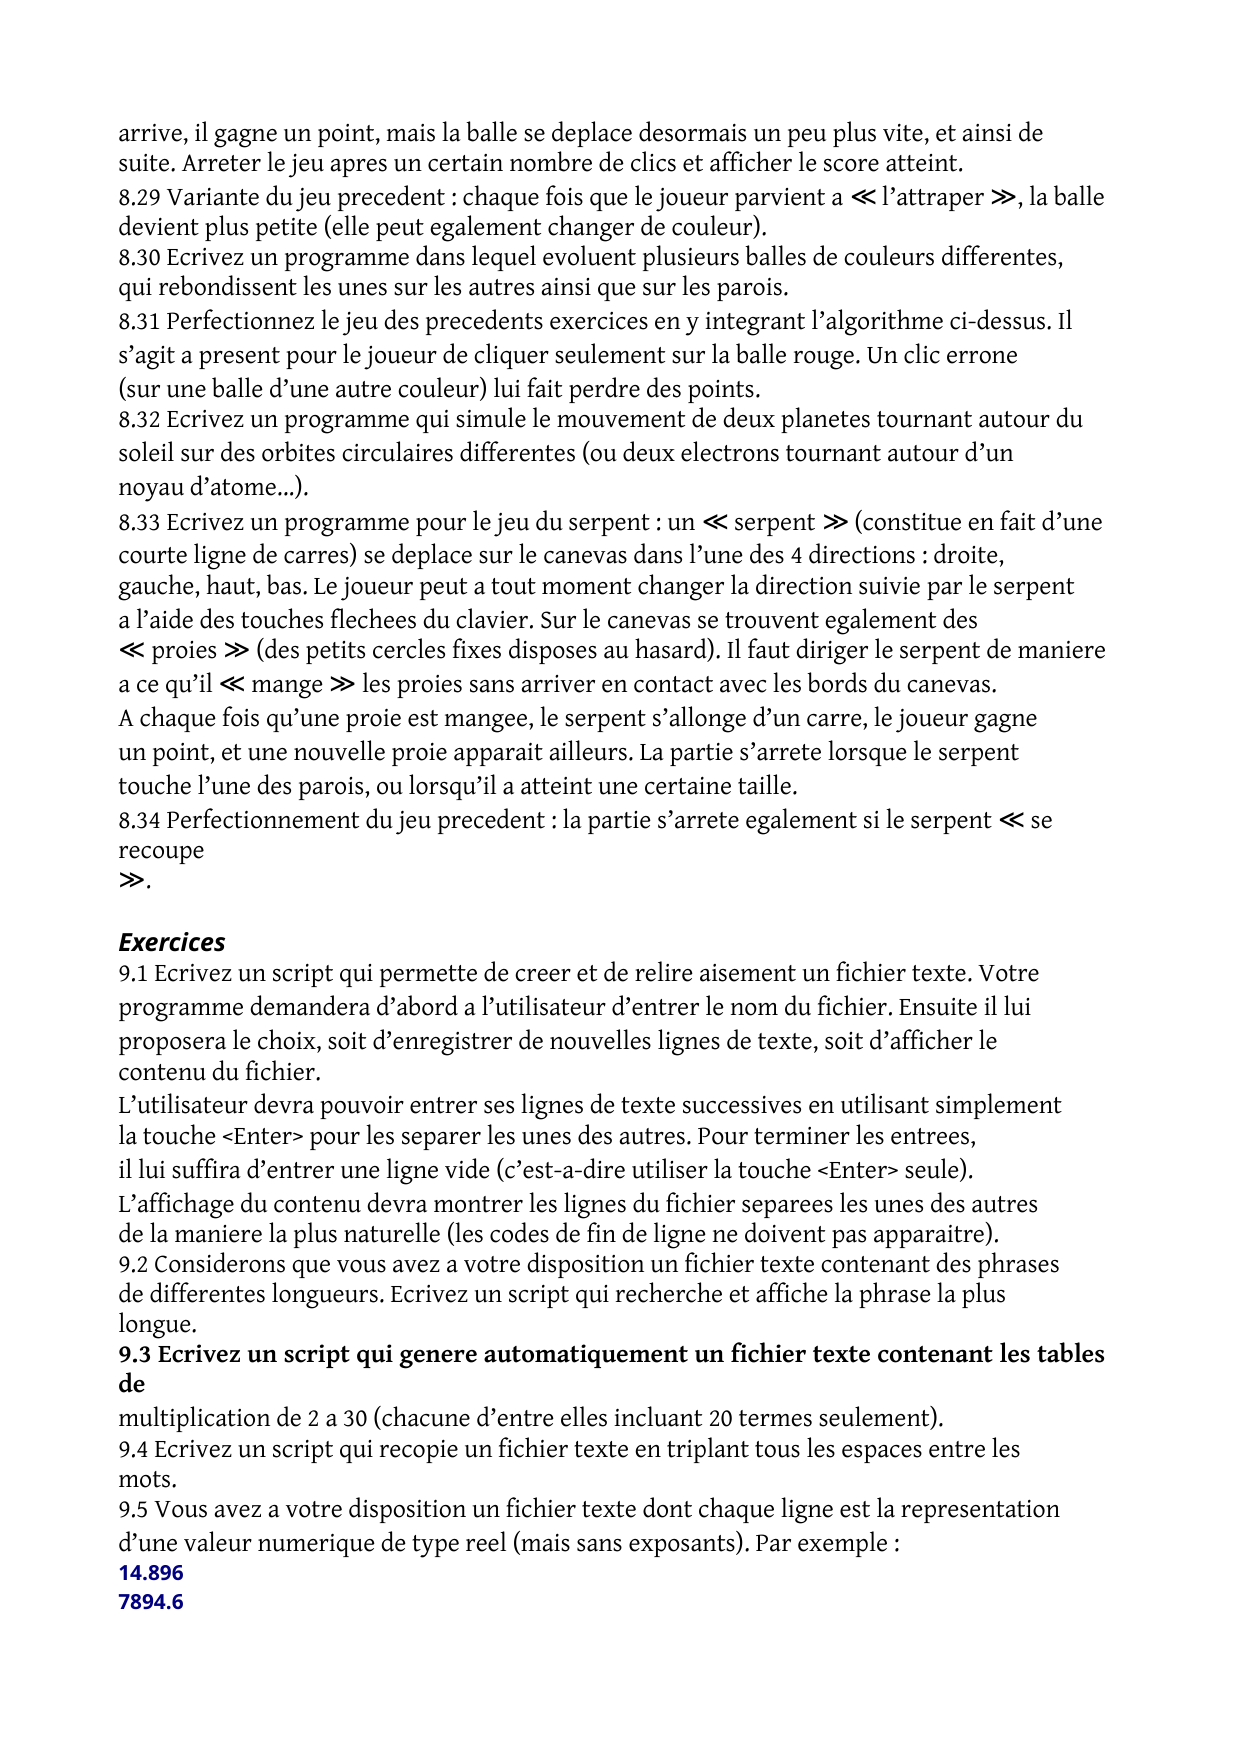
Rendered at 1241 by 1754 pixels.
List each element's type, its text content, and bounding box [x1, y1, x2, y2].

text Exercices [118, 925, 1122, 959]
text devient plus petite (elle peut egalement changer de couleur). [118, 212, 1122, 242]
text suite. Arreter le jeu apres un certain nombre de clics et afficher le score atteint. [118, 148, 1122, 178]
text gauche, haut, bas. Le joueur peut a tout moment changer la direction suivie par le serpent [118, 571, 1122, 601]
text programme demandera d’abord a l’utilisateur d’entrer le nom du fichier. Ensuite il lui [118, 989, 1122, 1023]
text ≫. [118, 866, 1122, 896]
text 7894.6 [118, 1587, 1122, 1615]
text 9.1 Ecrivez un script qui permette de creer et de relire aisement un fichier texte. Votre [118, 959, 1122, 989]
text 8.29 Variante du jeu precedent : chaque fois que le joueur parvient a ≪ l’attraper ≫, la balle [118, 178, 1122, 212]
text de differentes longueurs. Ecrivez un script qui recherche et affiche la phrase la plus [118, 1280, 1122, 1310]
text A chaque fois qu’une proie est mangee, le serpent s’allonge d’un carre, le joueur gagne [118, 699, 1122, 734]
text d’une valeur numerique de type reel (mais sans exposants). Par exemple : [118, 1524, 1122, 1558]
text proposera le choix, soit d’enregistrer de nouvelles lignes de texte, soit d’afficher le [118, 1023, 1122, 1057]
text contenu du fichier. [118, 1057, 1122, 1087]
text mots. [118, 1464, 1122, 1494]
text arrive, il gagne un point, mais la balle se deplace desormais un peu plus vite, et ainsi de [118, 118, 1122, 148]
text (sur une balle d’une autre couleur) lui fait perdre des points. [118, 371, 1122, 405]
text courte ligne de carres) se deplace sur le canevas dans l’une des 4 directions : droite, [118, 537, 1122, 571]
text 9.5 Vous avez a votre disposition un fichier texte dont chaque ligne est la representation [118, 1494, 1122, 1524]
text il lui suffira d’entrer une ligne vide (c’est-a-dire utiliser la touche <Enter> seule). [118, 1151, 1122, 1185]
text L’affichage du contenu devra montrer les lignes du fichier separees les unes des autres [118, 1185, 1122, 1219]
text 8.30 Ecrivez un programme dans lequel evoluent plusieurs balles de couleurs differentes, [118, 242, 1122, 273]
text a l’aide des touches flechees du clavier. Sur le canevas se trouvent egalement des [118, 601, 1122, 635]
text 14.896 [118, 1558, 1122, 1587]
text 9.2 Considerons que vous avez a votre disposition un fichier texte contenant des phrases [118, 1249, 1122, 1280]
text soleil sur des orbites circulaires differentes (ou deux electrons tournant autour d’un [118, 435, 1122, 469]
text 8.34 Perfectionnement du jeu precedent : la partie s’arrete egalement si le serpent ≪ se recoupe [118, 802, 1122, 866]
text de la maniere la plus naturelle (les codes de fin de ligne ne doivent pas apparaitre). [118, 1219, 1122, 1249]
text un point, et une nouvelle proie apparait ailleurs. La partie s’arrete lorsque le serpent [118, 734, 1122, 768]
text 8.33 Ecrivez un programme pour le jeu du serpent : un ≪ serpent ≫ (constitue en fait d’une [118, 503, 1122, 537]
text 8.31 Perfectionnez le jeu des precedents exercices en y integrant l’algorithme ci-dessus. Il [118, 303, 1122, 337]
text touche l’une des parois, ou lorsqu’il a atteint une certaine taille. [118, 768, 1122, 802]
text a ce qu’il ≪ mange ≫ les proies sans arriver en contact avec les bords du canevas. [118, 666, 1122, 699]
text la touche <Enter> pour les separer les unes des autres. Pour terminer les entrees, [118, 1121, 1122, 1151]
text multiplication de 2 a 30 (chacune d’entre elles incluant 20 termes seulement). [118, 1400, 1122, 1434]
text noyau d’atome...). [118, 469, 1122, 503]
text longue. [118, 1310, 1122, 1340]
text 9.3 Ecrivez un script qui genere automatiquement un fichier texte contenant les tables de [118, 1340, 1122, 1400]
text 8.32 Ecrivez un programme qui simule le mouvement de deux planetes tournant autour du [118, 405, 1122, 435]
text ≪ proies ≫ (des petits cercles fixes disposes au hasard). Il faut diriger le serpent de maniere [118, 635, 1122, 666]
text qui rebondissent les unes sur les autres ainsi que sur les parois. [118, 273, 1122, 303]
text 9.4 Ecrivez un script qui recopie un fichier texte en triplant tous les espaces entre les [118, 1434, 1122, 1464]
text s’agit a present pour le joueur de cliquer seulement sur la balle rouge. Un clic errone [118, 337, 1122, 371]
text L’utilisateur devra pouvoir entrer ses lignes de texte successives en utilisant simplement [118, 1087, 1122, 1121]
